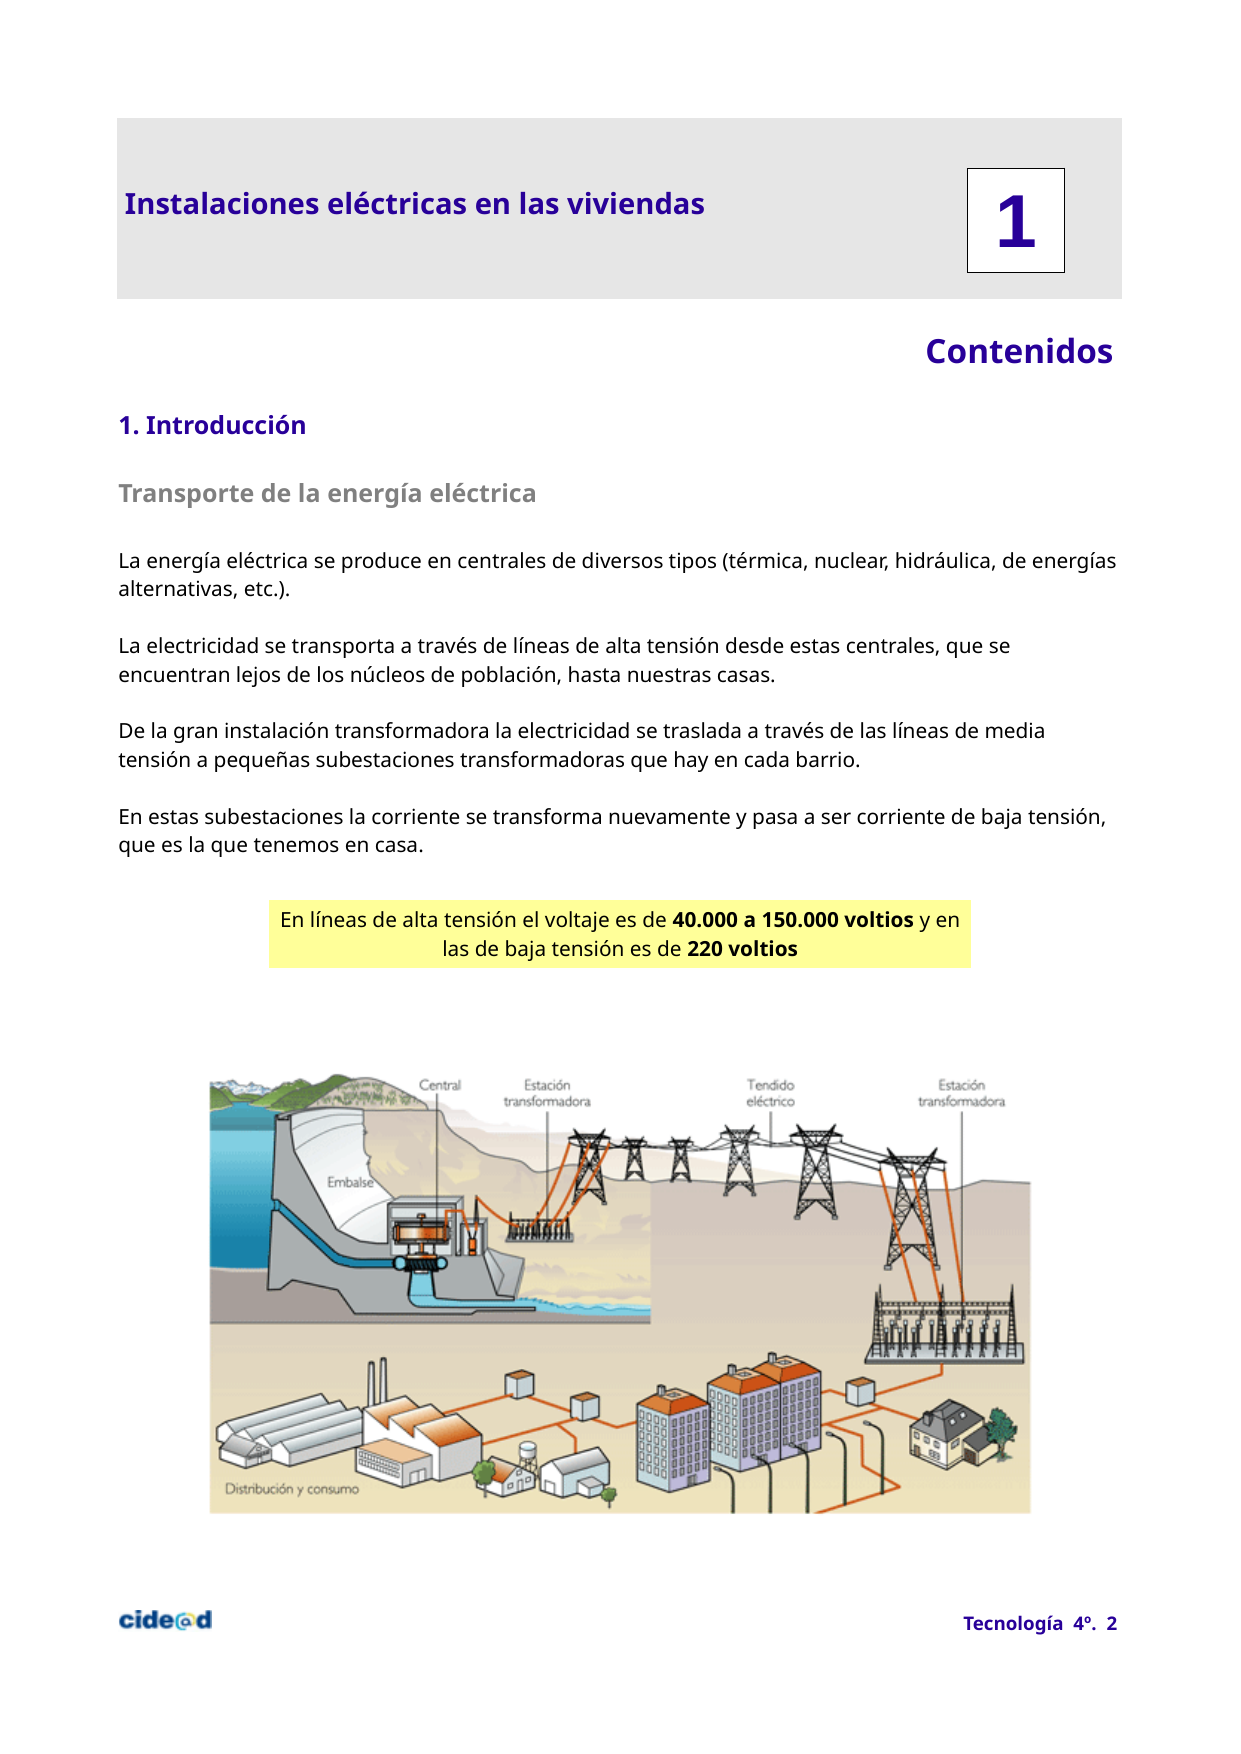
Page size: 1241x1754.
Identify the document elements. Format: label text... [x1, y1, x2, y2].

picture [207, 1050, 1033, 1517]
text La energía eléctrica se produce en centrales de diversos tipos (térmica, nuclear, hidráulica, de energías alternativas, etc.). La electricidad se transporta a través de líneas de alta tensión desde estas centrales, que se encuentran lejos de los núcleos de población, hasta nuestras casas. De la gran instalación transformadora la electricidad se traslada a través de las líneas de media tensión a pequeñas subestaciones transformadoras que hay en cada barrio. En estas subestaciones la corriente se transforma nuevamente y pasa a ser corriente de baja tensión, que es la que tenemos en casa. [118, 546, 1122, 859]
table_header En líneas de alta tensión el voltaje es de 40.000 a 150.000 voltios y en las de baja tensión es de 220 voltios [269, 900, 971, 968]
picture [118, 1610, 212, 1632]
text Contenidos [118, 328, 1122, 373]
text 1. Introducción [118, 407, 1122, 441]
text Transporte de la energía eléctrica [118, 475, 1122, 509]
table_header Instalaciones eléctricas en las viviendas [117, 118, 1122, 299]
